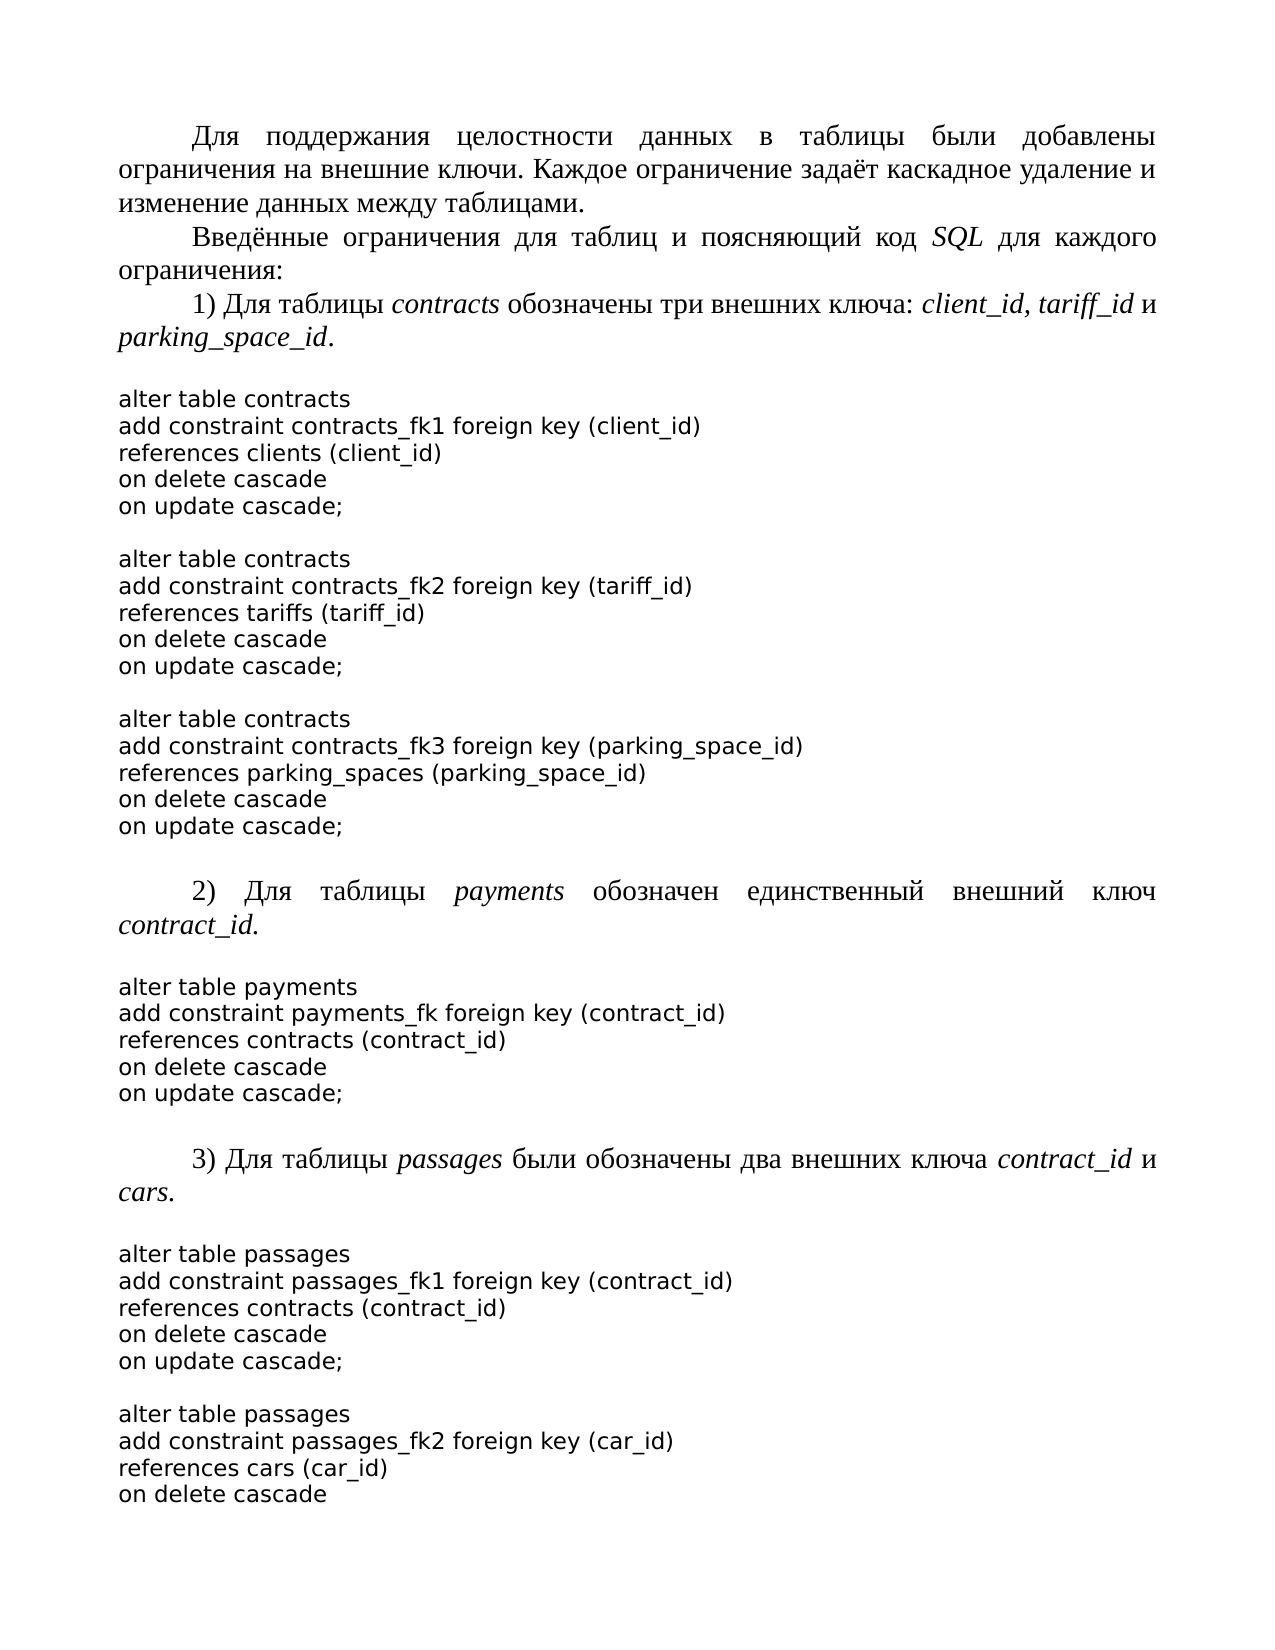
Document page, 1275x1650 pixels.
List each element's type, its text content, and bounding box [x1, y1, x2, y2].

text references cars (car_id) [118, 1455, 1157, 1481]
text alter table contracts [118, 546, 1157, 573]
text references parking_spaces (parking_space_id) [118, 760, 1157, 786]
text 2) Для таблицы payments обозначен единственный внешний ключ contract_id. [118, 873, 1157, 940]
text on delete cascade [118, 1481, 1157, 1508]
text references tariffs (tariff_id) [118, 600, 1157, 626]
text on update cascade; [118, 493, 1157, 520]
text add constraint passages_fk2 foreign key (car_id) [118, 1428, 1157, 1455]
text on delete cascade [118, 1321, 1157, 1348]
text on update cascade; [118, 1081, 1157, 1107]
text references contracts (contract_id) [118, 1295, 1157, 1321]
text on delete cascade [118, 786, 1157, 813]
text add constraint contracts_fk3 foreign key (parking_space_id) [118, 733, 1157, 760]
text alter table contracts [118, 386, 1157, 413]
text 1) Для таблицы contracts обозначены три внешних ключа: client_id, tariff_id и parking_space_id. [118, 286, 1157, 353]
text on update cascade; [118, 653, 1157, 680]
text add constraint passages_fk1 foreign key (contract_id) [118, 1268, 1157, 1295]
text add constraint contracts_fk2 foreign key (tariff_id) [118, 573, 1157, 600]
text references contracts (contract_id) [118, 1027, 1157, 1054]
text alter table passages [118, 1401, 1157, 1428]
text alter table payments [118, 974, 1157, 1001]
text alter table contracts [118, 706, 1157, 733]
text on delete cascade [118, 626, 1157, 653]
text add constraint contracts_fk1 foreign key (client_id) [118, 413, 1157, 440]
text on delete cascade [118, 1054, 1157, 1081]
text on delete cascade [118, 466, 1157, 493]
text on update cascade; [118, 1348, 1157, 1375]
text references clients (client_id) [118, 440, 1157, 466]
text 3) Для таблицы passages были обозначены два внешних ключа contract_id и cars. [118, 1141, 1157, 1208]
text add constraint payments_fk foreign key (contract_id) [118, 1001, 1157, 1027]
text on update cascade; [118, 813, 1157, 840]
text alter table passages [118, 1241, 1157, 1268]
text Для поддержания целостности данных в таблицы были добавлены ограничения на внешние ключи. Каждое ограничение задаёт каскадное удаление и изменение данных между таблицами. [118, 118, 1157, 219]
text Введённые ограничения для таблиц и поясняющий код SQL для каждого ограничения: [118, 219, 1157, 286]
